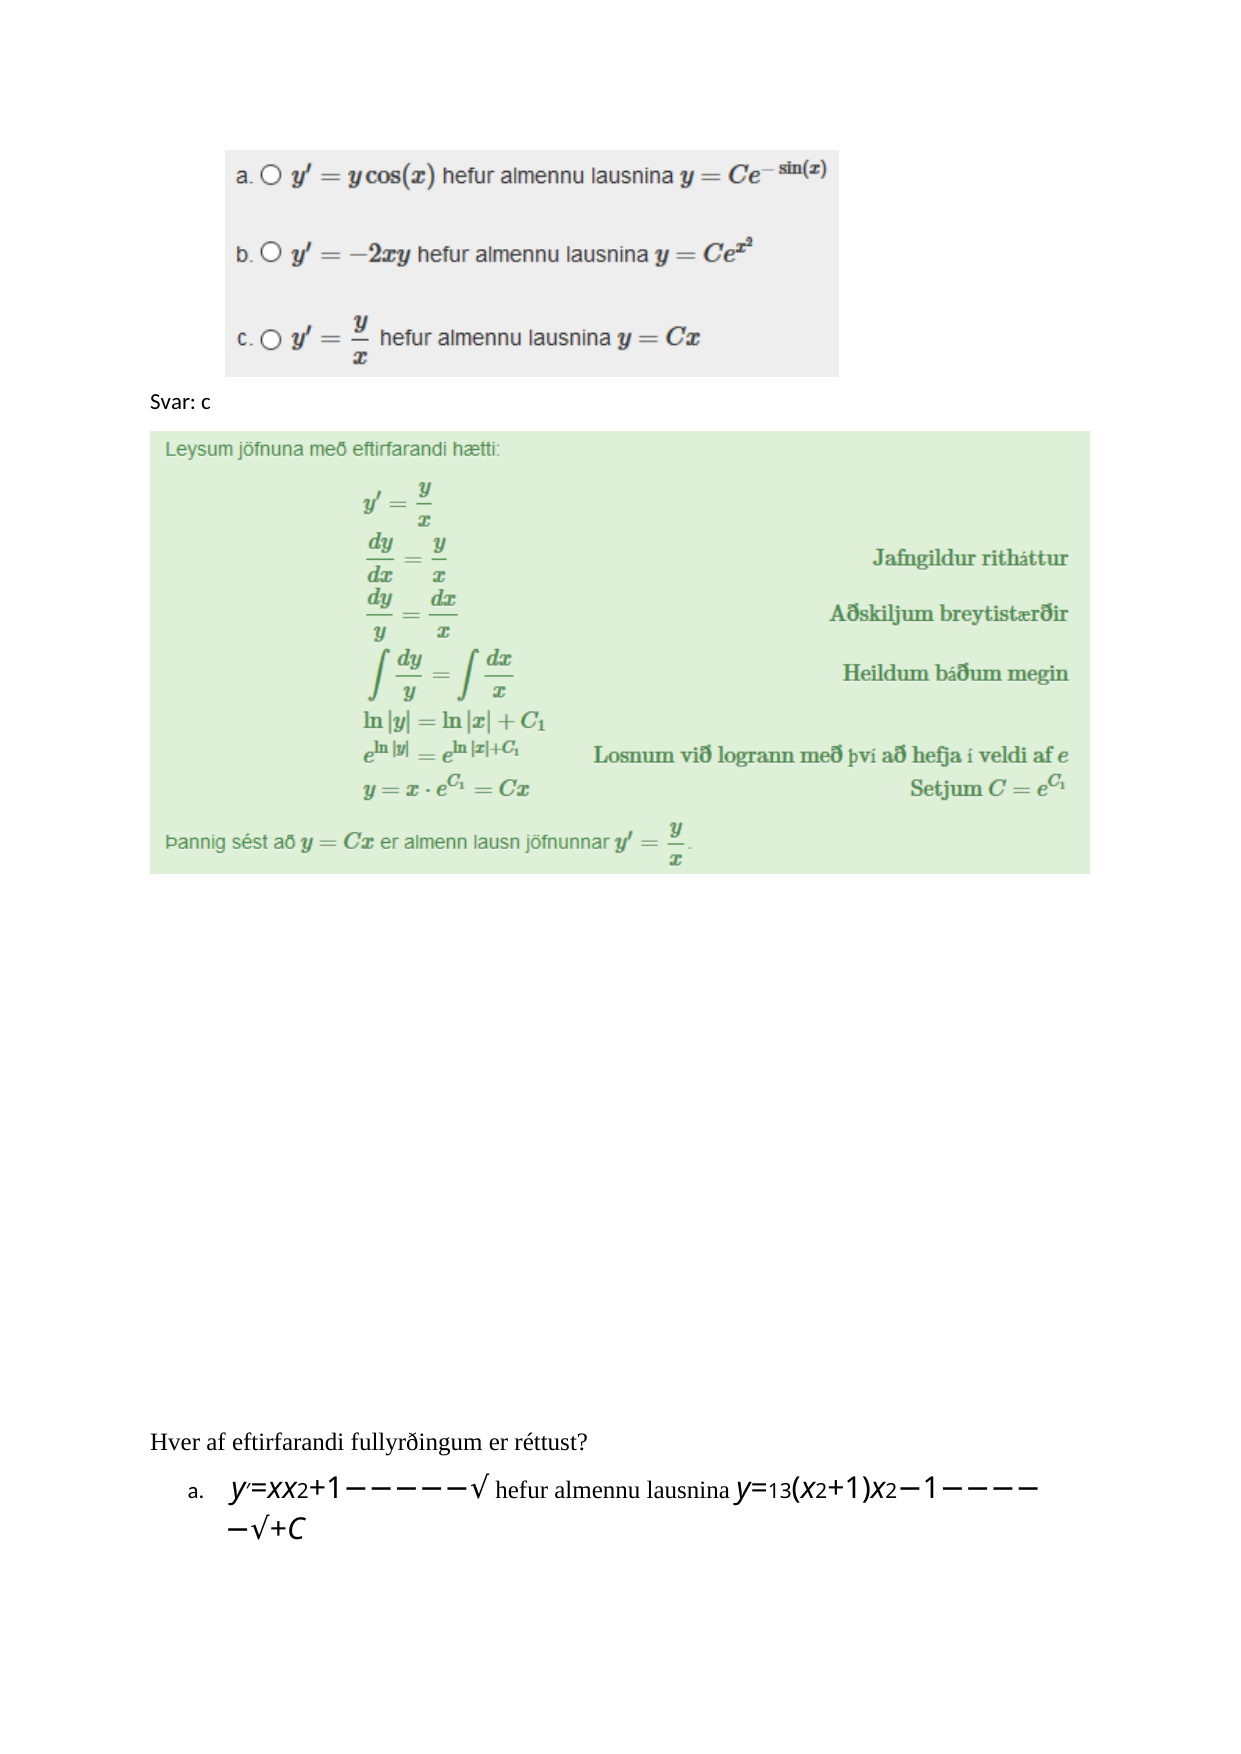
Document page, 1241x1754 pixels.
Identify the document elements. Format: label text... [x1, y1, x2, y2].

picture [150, 431, 1091, 874]
text Hver af eftirfarandi fullyrðingum er réttust? [150, 1427, 1090, 1456]
list y′=xx2+1−−−−−√ hefur almennu lausnina y=13(x2+1)x2−1−−−−−√+C [187, 1466, 1090, 1548]
picture [225, 150, 839, 377]
text Svar: c [150, 387, 1090, 415]
